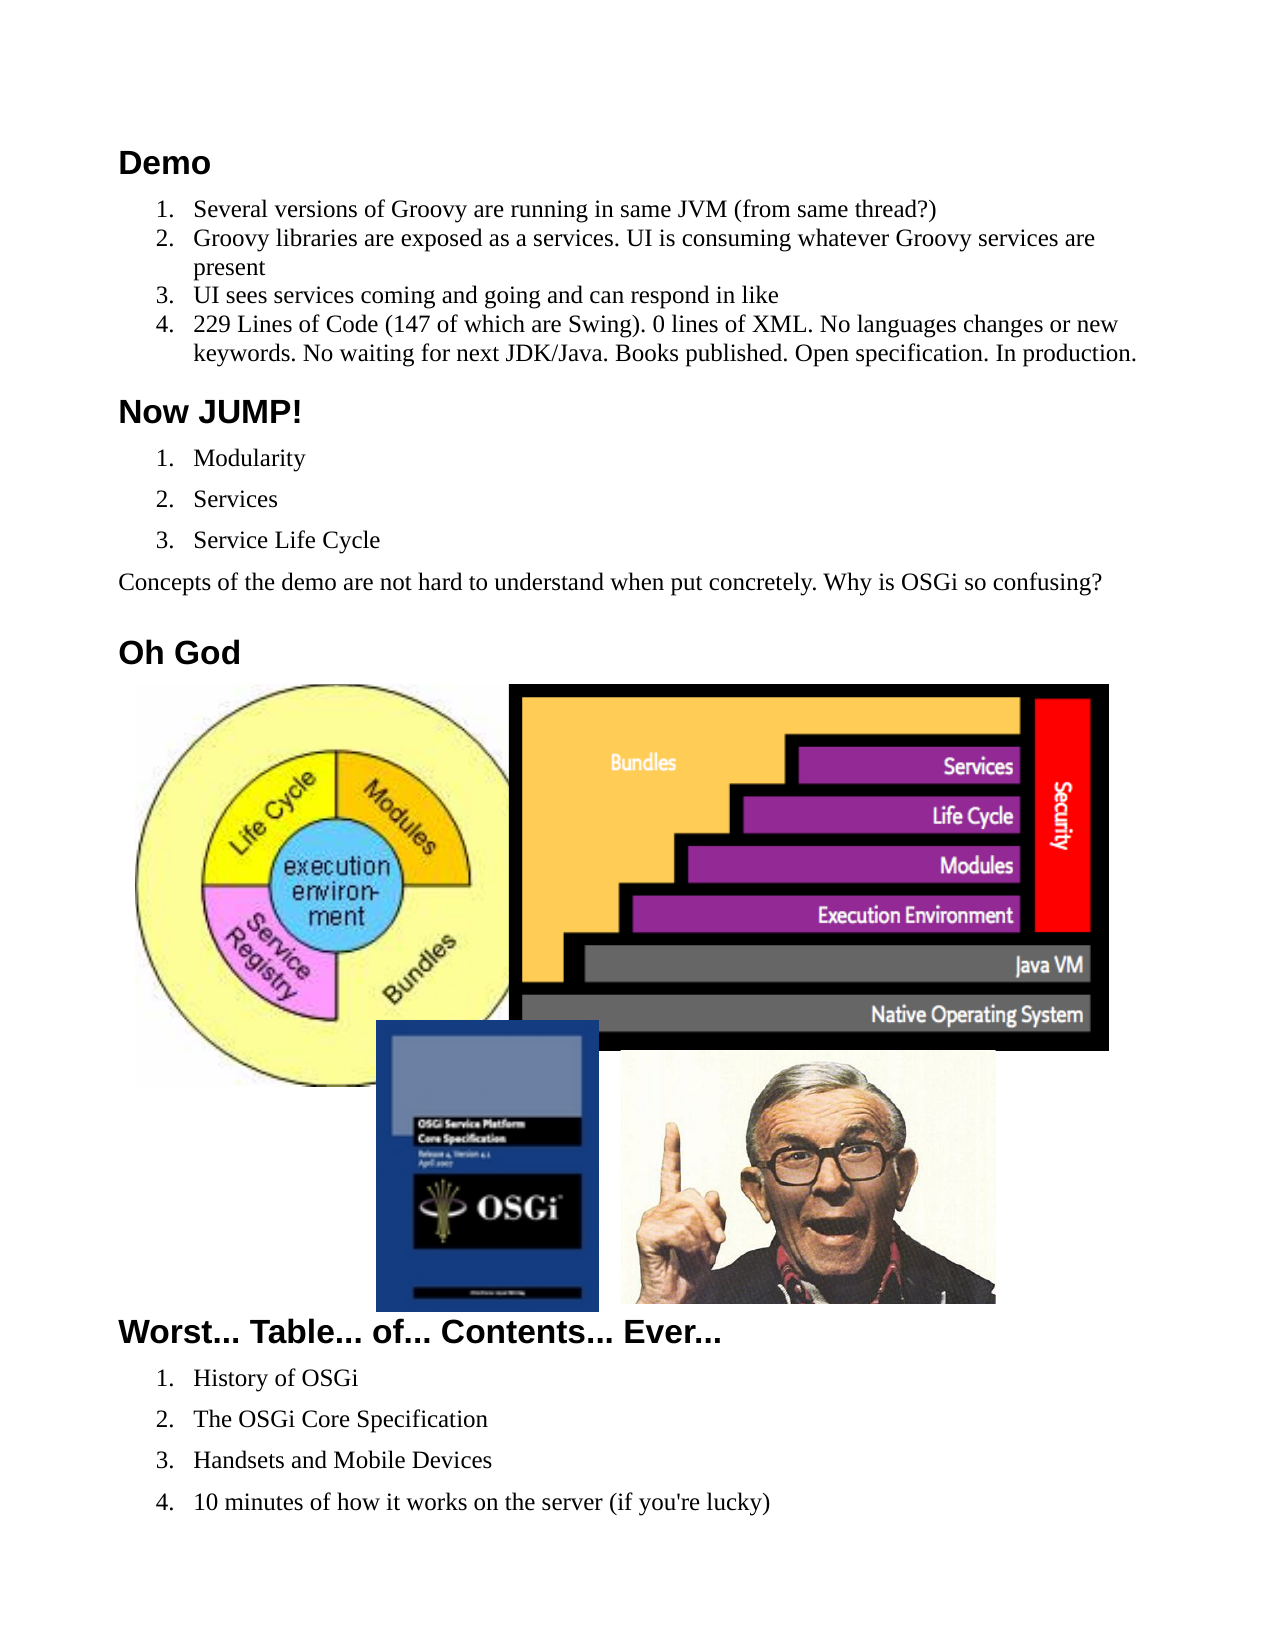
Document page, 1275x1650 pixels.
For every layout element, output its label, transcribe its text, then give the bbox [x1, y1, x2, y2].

subtitle Demo [118, 143, 1157, 182]
list The OSGi Core Specification [156, 1404, 1157, 1433]
text Concepts of the demo are not hard to understand when put concretely. Why is OSGi so confusing? [118, 567, 1157, 595]
list Several versions of Groovy are running in same JVM (from same thread?) [156, 194, 1157, 223]
subtitle Worst... Table... of... Contents... Ever... [118, 709, 1157, 1351]
list Modularity [156, 443, 1157, 472]
list Handsets and Mobile Devices [156, 1446, 1157, 1474]
list Groovy libraries are exposed as a services. UI is consuming whatever Groovy services are present [156, 223, 1157, 281]
subtitle Now JUMP! [118, 392, 1157, 430]
list 229 Lines of Code (147 of which are Swing). 0 lines of XML. No languages changes or new keywords. No waiting for next JDK/Java. Books published. Open specification. In production. [156, 309, 1157, 367]
list 10 minutes of how it works on the server (if you're lucky) [156, 1487, 1157, 1516]
picture [135, 684, 1109, 1312]
subtitle Oh God [118, 633, 1157, 672]
list Services [156, 484, 1157, 513]
list UI sees services coming and going and can respond in like [156, 281, 1157, 309]
list History of OSGi [156, 1363, 1157, 1392]
list Service Life Cycle [156, 525, 1157, 554]
